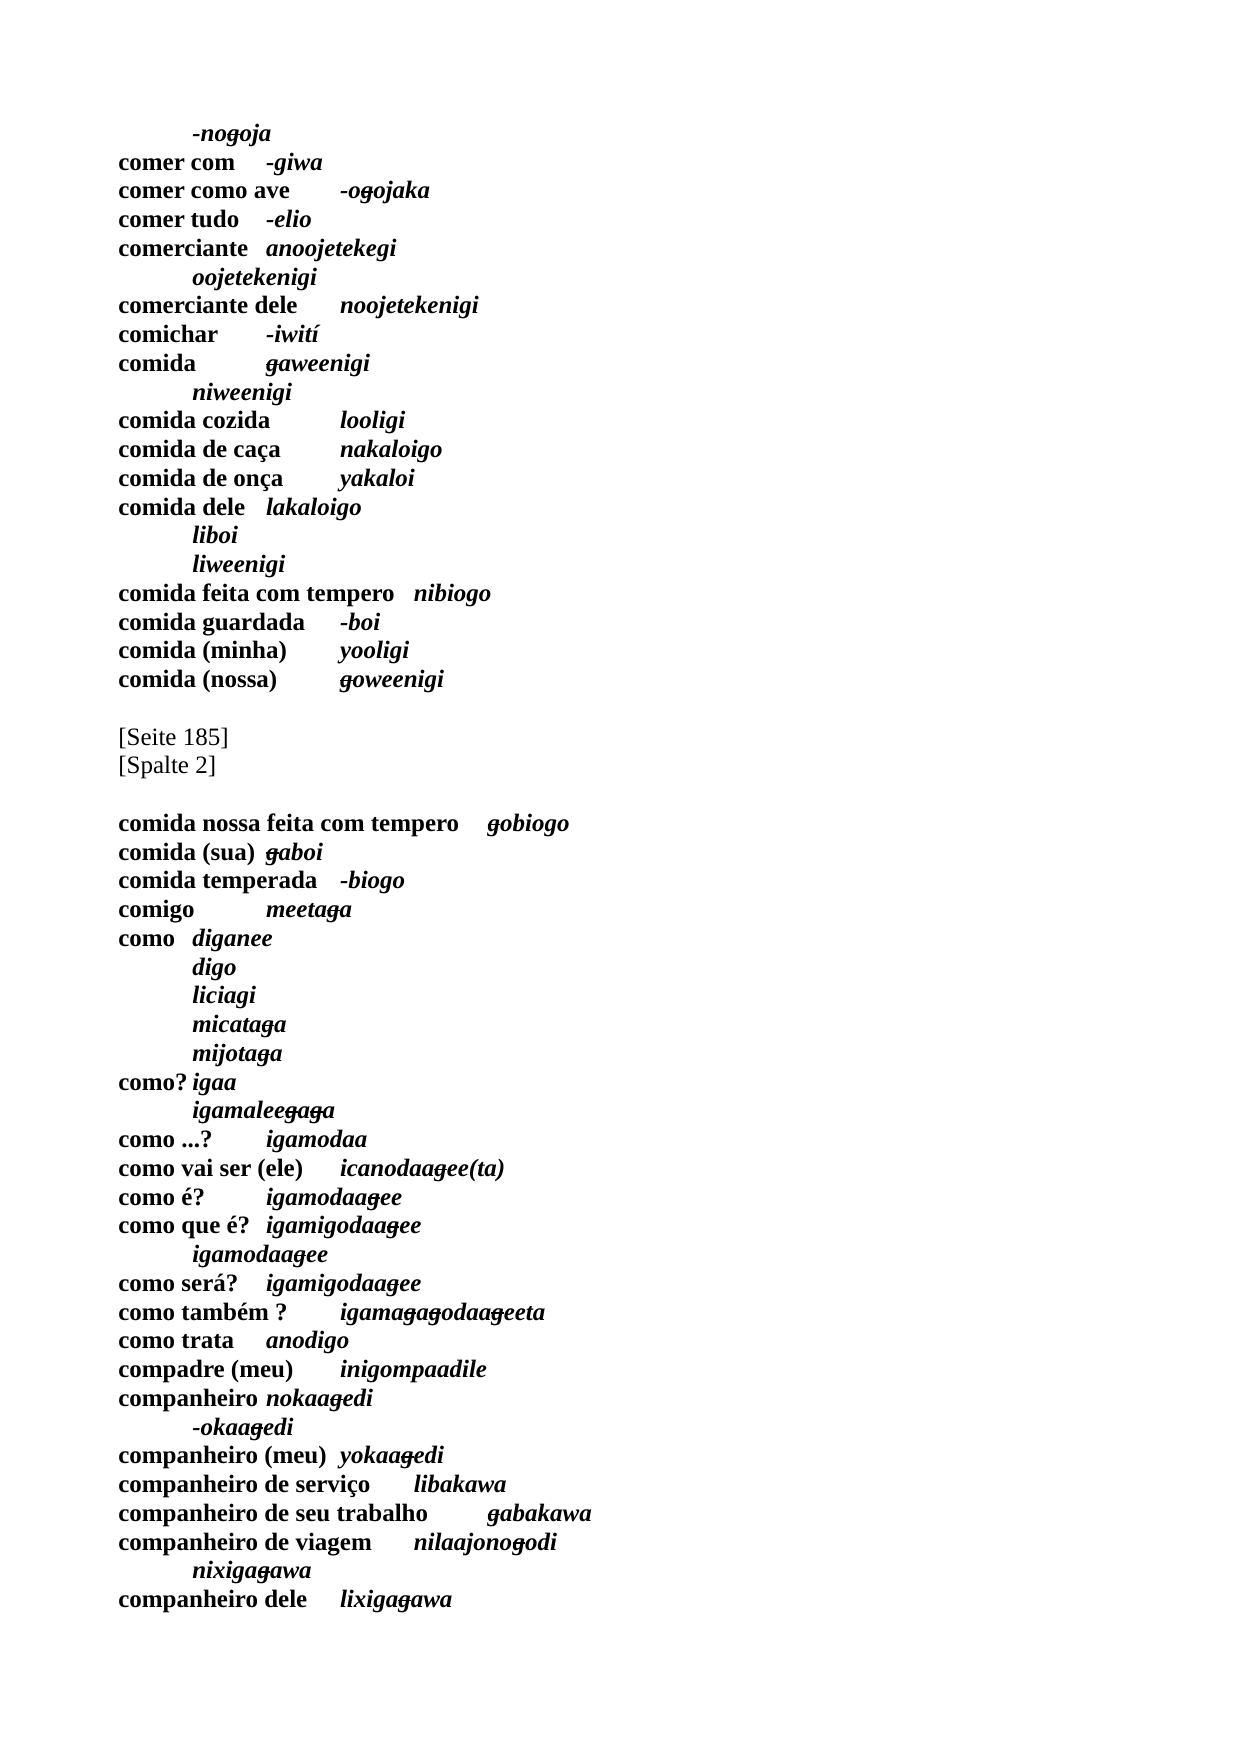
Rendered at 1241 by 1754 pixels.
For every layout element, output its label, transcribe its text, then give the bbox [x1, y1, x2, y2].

text comida de onça yakaloi [118, 463, 1125, 492]
text como diganee [118, 923, 1125, 952]
text como? igaa [118, 1067, 1125, 1096]
text comigo meetaga [118, 894, 1125, 923]
text comerciante dele noojetekenigi [118, 291, 1125, 319]
text companheiro de seu trabalho gabakawa [118, 1498, 1125, 1527]
text companheiro nokaagedi [118, 1383, 1125, 1412]
text comerciante anoojetekegi [118, 233, 1125, 262]
text comida guardada -boi [118, 607, 1125, 636]
text -nogoja [118, 118, 1125, 147]
text como também ? igamagagodaageeta [118, 1297, 1125, 1326]
text igamaleegaga [118, 1096, 1125, 1124]
text comida gaweenigi [118, 348, 1125, 377]
text comida nossa feita com tempero gobiogo [118, 808, 1125, 837]
text mijotaga [118, 1038, 1125, 1067]
text companheiro de serviço libakawa [118, 1469, 1125, 1498]
text como vai ser (ele) icanodaagee(ta) [118, 1153, 1125, 1182]
text liciagi [118, 981, 1125, 1009]
text comer tudo -elio [118, 204, 1125, 233]
text liweenigi [118, 549, 1125, 578]
text liboi [118, 521, 1125, 549]
text comer com -giwa [118, 147, 1125, 176]
text companheiro (meu) yokaagedi [118, 1441, 1125, 1469]
text como ...? igamodaa [118, 1124, 1125, 1153]
text nixigagawa [118, 1556, 1125, 1584]
text comer como ave -ogojaka [118, 176, 1125, 204]
text comida (minha) yooligi [118, 636, 1125, 664]
text micataga [118, 1009, 1125, 1038]
text como que é? igamigodaagee [118, 1211, 1125, 1239]
text comida feita com tempero nibiogo [118, 578, 1125, 607]
text comida temperada -biogo [118, 866, 1125, 894]
text digo [118, 952, 1125, 981]
text comida dele lakaloigo [118, 492, 1125, 521]
text -okaagedi [118, 1412, 1125, 1441]
text companheiro de viagem nilaajonogodi [118, 1527, 1125, 1556]
text como será? igamigodaagee [118, 1268, 1125, 1297]
text niweenigi [118, 377, 1125, 406]
text igamodaagee [118, 1239, 1125, 1268]
text [Spalte 2] [118, 751, 1125, 779]
text compadre (meu) inigompaadile [118, 1354, 1125, 1383]
text comida (nossa) goweenigi [118, 664, 1125, 693]
text como trata anodigo [118, 1326, 1125, 1354]
text companheiro dele lixigagawa [118, 1584, 1125, 1613]
text [Seite 185] [118, 722, 1125, 751]
text comida (sua) gaboi [118, 837, 1125, 866]
text comida cozida looligi [118, 406, 1125, 434]
text oojetekenigi [118, 262, 1125, 291]
text como é? igamodaagee [118, 1182, 1125, 1211]
text comichar -iwití [118, 319, 1125, 348]
text comida de caça nakaloigo [118, 434, 1125, 463]
